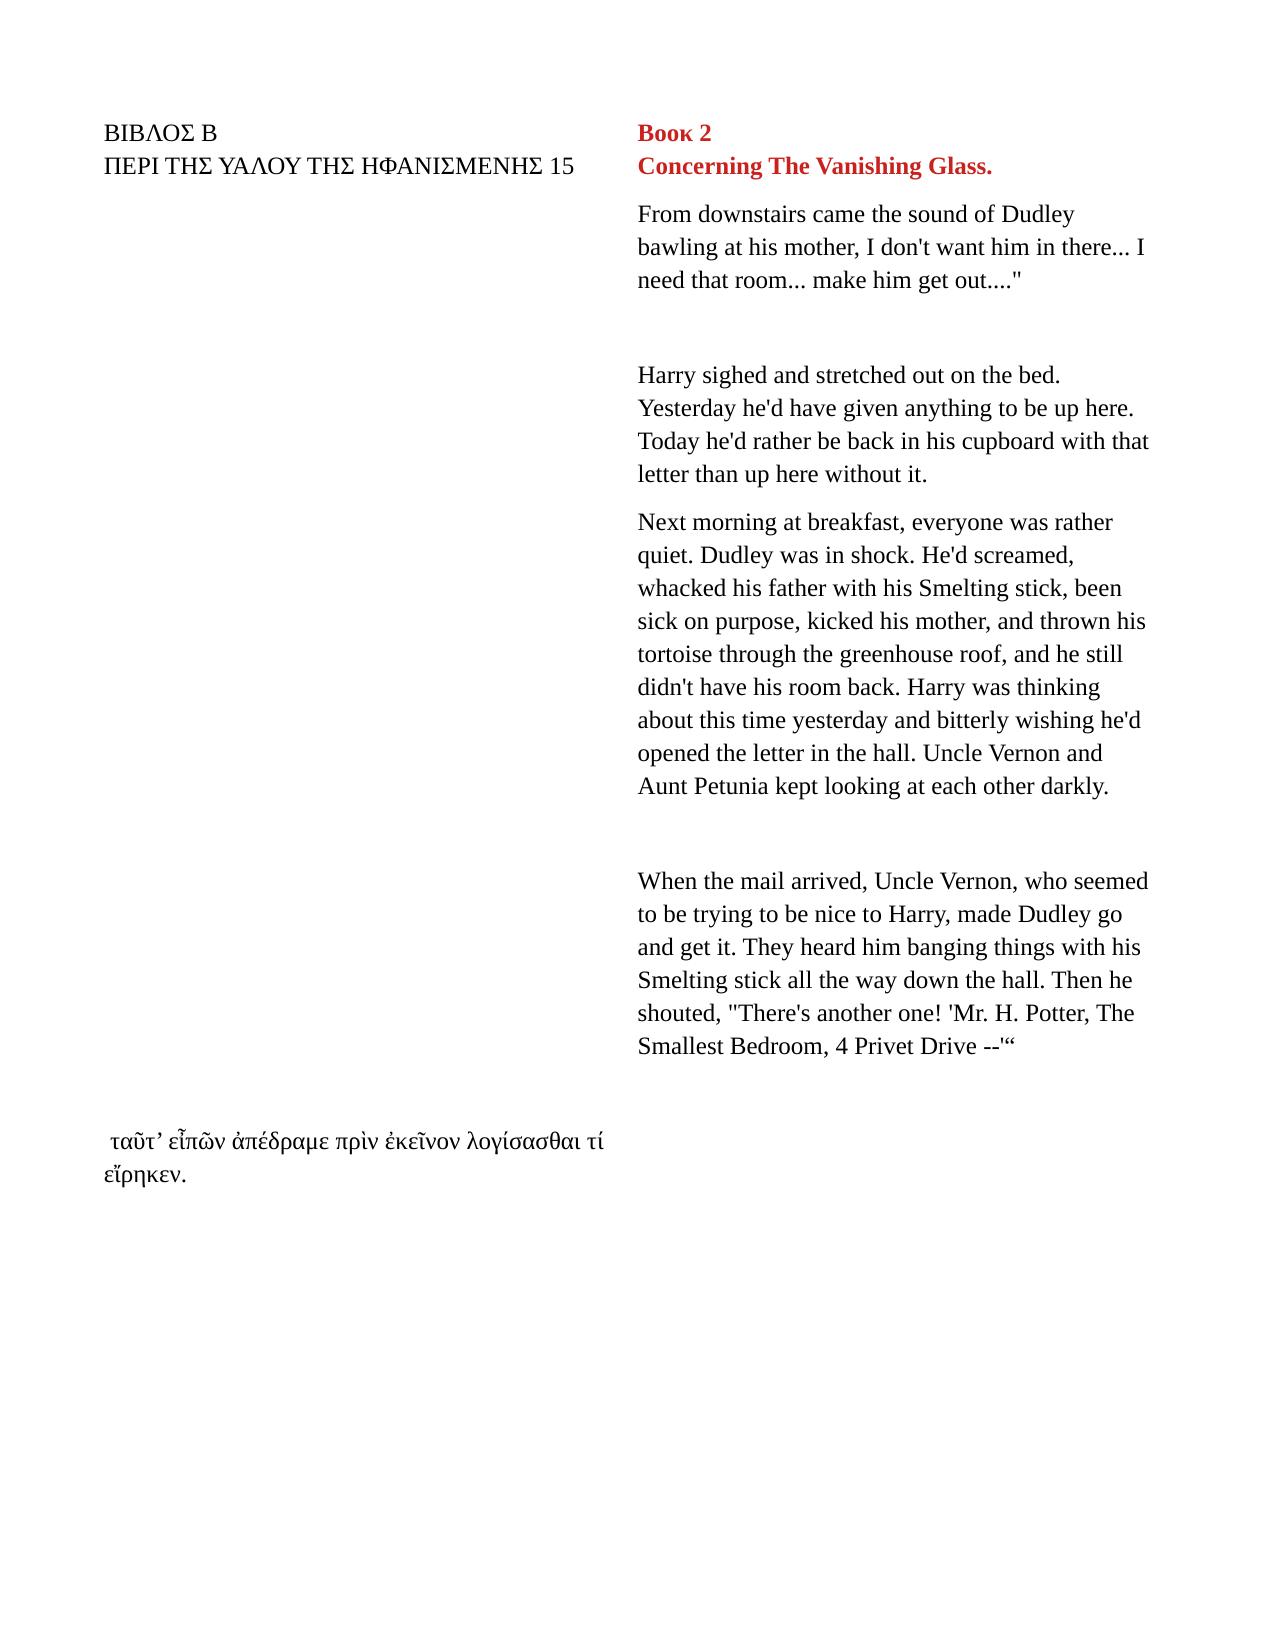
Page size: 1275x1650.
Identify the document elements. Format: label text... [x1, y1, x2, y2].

table_cell [638, 1126, 1157, 1207]
table_cell [104, 1207, 637, 1254]
table_cell Next morning at breakfast, everyone was rather quiet. Dudley was in shock. He'd screamed, whacked his father with his Smelting stick, been sick on purpose, kicked his mother, and thrown his tortoise through the greenhouse roof, and he still didn't have his room back. Harry was thinking about this time yesterday and bitterly wishing he'd opened the letter in the hall. Uncle Vernon and Aunt Petunia kept looking at each other darkly. [638, 507, 1157, 818]
table_cell [104, 199, 637, 507]
table_cell [104, 507, 637, 818]
table_header Βοοκ 2 Concerning The Vanishing Glass. [638, 118, 1157, 199]
table_cell [638, 1079, 1157, 1126]
table_cell ταῦτ’ εἶπῶν ἀπέδραμε πρὶν ἐκεῖνον λογίσασθαι τί εἴρηκεν. [104, 1126, 637, 1207]
table_cell When the mail arrived, Uncle Vernon, who seemed to be trying to be nice to Harry, made Dudley go and get it. They heard him banging things with his Smelting stick all the way down the hall. Then he shouted, "There's another one! 'Mr. H. Potter, The Smallest Bedroom, 4 Privet Drive --'“ [638, 866, 1157, 1079]
table_cell From downstairs came the sound of Dudley bawling at his mother, I don't want him in there... I need that room... make him get out...." Harry sighed and stretched out on the bed. Yesterday he'd have given anything to be up here. Today he'd rather be back in his cupboard with that letter than up here without it. [638, 199, 1157, 507]
table_cell [104, 819, 637, 866]
table_cell [104, 866, 637, 1079]
table_cell [104, 1079, 637, 1126]
table_header ΒΙΒΛΟΣ Β ΠΕΡΙ ΤΗΣ ΥΑΛΟΥ ΤΗΣ ΗΦΑΝΙΣΜΕΝΗΣ 15 [104, 118, 637, 199]
table_cell [638, 1207, 1157, 1254]
table_cell [638, 819, 1157, 866]
